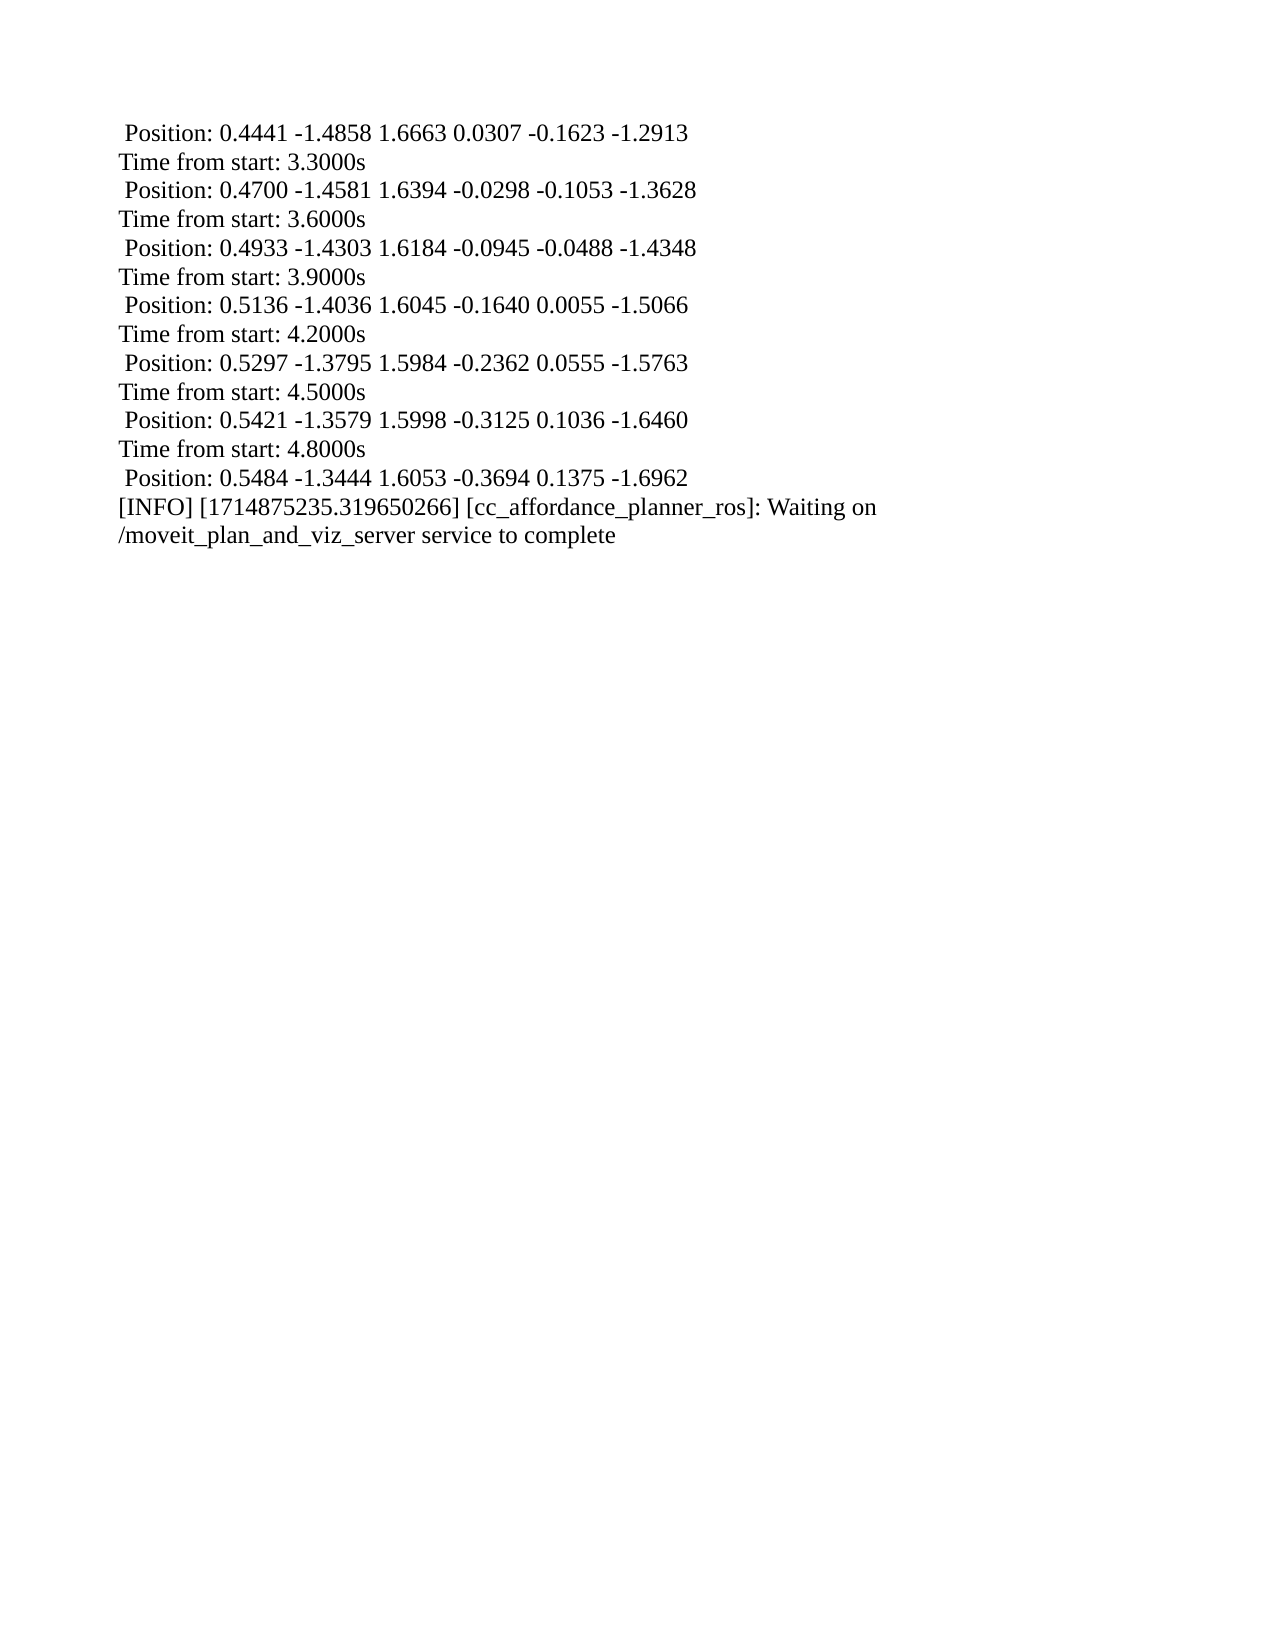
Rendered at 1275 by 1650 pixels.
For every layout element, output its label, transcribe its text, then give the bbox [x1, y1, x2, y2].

text [INFO] [1714875235.319650266] [cc_affordance_planner_ros]: Waiting on /moveit_plan_and_viz_server service to complete [118, 492, 1157, 549]
text Position: 0.5484 -1.3444 1.6053 -0.3694 0.1375 -1.6962 [118, 463, 1157, 492]
text Position: 0.4441 -1.4858 1.6663 0.0307 -0.1623 -1.2913 [118, 118, 1157, 147]
text Position: 0.5421 -1.3579 1.5998 -0.3125 0.1036 -1.6460 [118, 406, 1157, 434]
text Position: 0.4700 -1.4581 1.6394 -0.0298 -0.1053 -1.3628 [118, 176, 1157, 204]
text Position: 0.5136 -1.4036 1.6045 -0.1640 0.0055 -1.5066 [118, 291, 1157, 319]
text Position: 0.5297 -1.3795 1.5984 -0.2362 0.0555 -1.5763 [118, 348, 1157, 377]
text Time from start: 3.9000s [118, 262, 1157, 291]
text Time from start: 3.3000s [118, 147, 1157, 176]
text Time from start: 3.6000s [118, 204, 1157, 233]
text Time from start: 4.8000s [118, 434, 1157, 463]
text Position: 0.4933 -1.4303 1.6184 -0.0945 -0.0488 -1.4348 [118, 233, 1157, 262]
text Time from start: 4.5000s [118, 377, 1157, 406]
text Time from start: 4.2000s [118, 319, 1157, 348]
